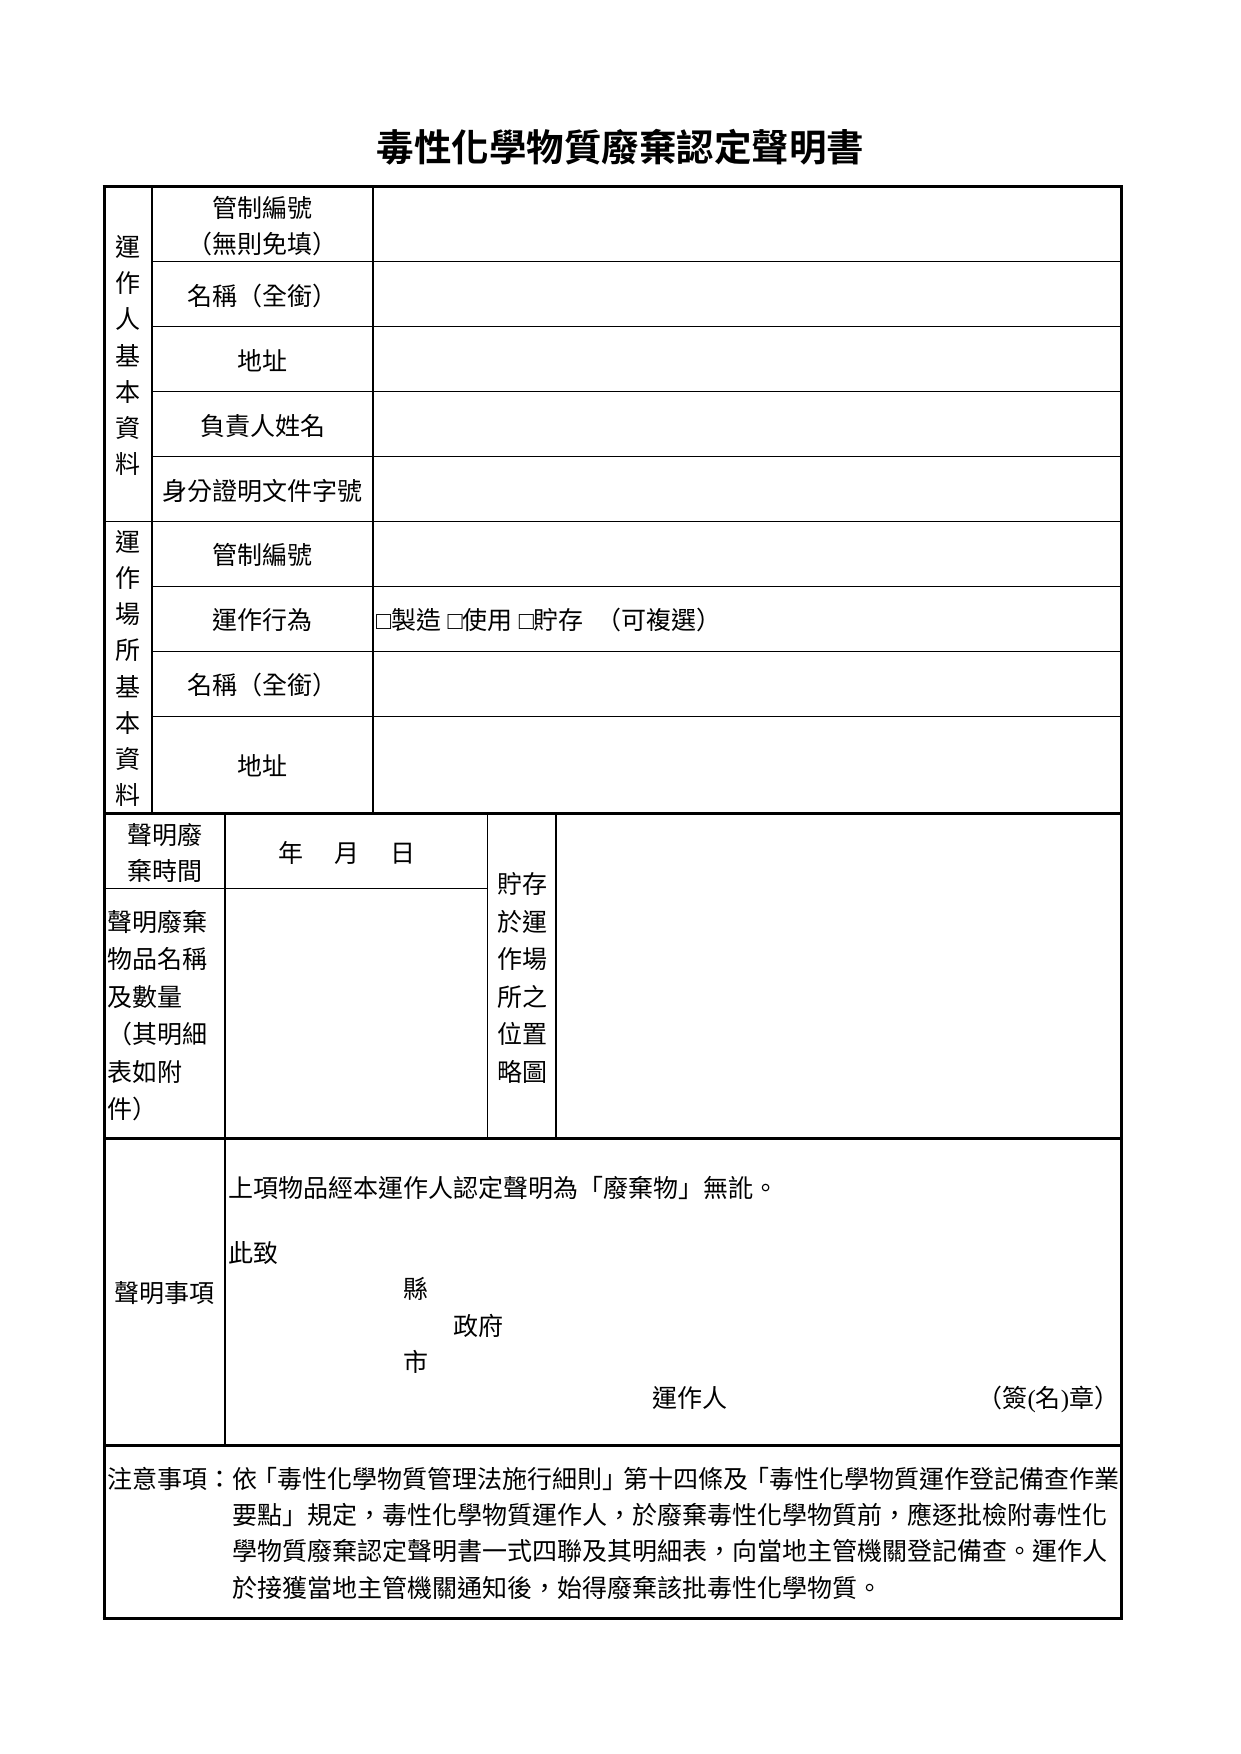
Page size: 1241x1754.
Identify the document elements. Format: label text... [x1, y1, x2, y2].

table_header 管制編號 （無則免填） [153, 188, 372, 261]
table_cell [557, 815, 1120, 1137]
table_cell 地址 [153, 717, 372, 812]
table_cell [374, 522, 1120, 586]
table_header 運作人基本資料 [106, 188, 151, 521]
table_cell [374, 652, 1120, 716]
table_cell 運作行為 [153, 587, 372, 651]
text 毒性化學物質廢棄認定聲明書 [118, 118, 1122, 172]
table_cell 地址 [153, 327, 372, 391]
table_cell 年 月 日 [226, 815, 487, 888]
table_cell 管制編號 [153, 522, 372, 586]
table_cell 注意事項：依「毒性化學物質管理法施行細則」第十四條及「毒性化學物質運作登記備查作業要點」規定，毒性化學物質運作人，於廢棄毒性化學物質前，應逐批檢附毒性化學物質廢棄認定聲明書一式四聯及其明細表，向當地主管機關登記備查。運作人於接獲當地主管機關通知後，始得廢棄該批毒性化學物質。 [106, 1447, 1120, 1617]
table_header [374, 188, 1120, 261]
table_cell 負責人姓名 [153, 392, 372, 456]
table_cell [374, 717, 1120, 812]
table_cell [374, 327, 1120, 391]
table_cell [374, 392, 1120, 456]
table_cell 上項物品經本運作人認定聲明為「廢棄物」無訛。 此致 縣 政府 市 運作人 （簽(名)章） [226, 1140, 1120, 1444]
table_cell 名稱（全銜） [153, 652, 372, 716]
table_cell [374, 457, 1120, 521]
table_cell 名稱（全銜） [153, 262, 372, 326]
table_cell 聲明事項 [106, 1140, 224, 1444]
table_cell 身分證明文件字號 [153, 457, 372, 521]
table_cell 聲明廢棄物品名稱及數量（其明細表如附件） [106, 889, 224, 1137]
table_cell 貯存於運作場所之位置略圖 [488, 815, 555, 1137]
table_cell 運作場所基本資料 [106, 522, 151, 812]
table_cell [226, 889, 487, 1137]
table_cell 聲明廢 棄時間 [106, 815, 224, 888]
table_cell □製造 □使用 □貯存 （可複選） [374, 587, 1120, 651]
table_cell [374, 262, 1120, 326]
